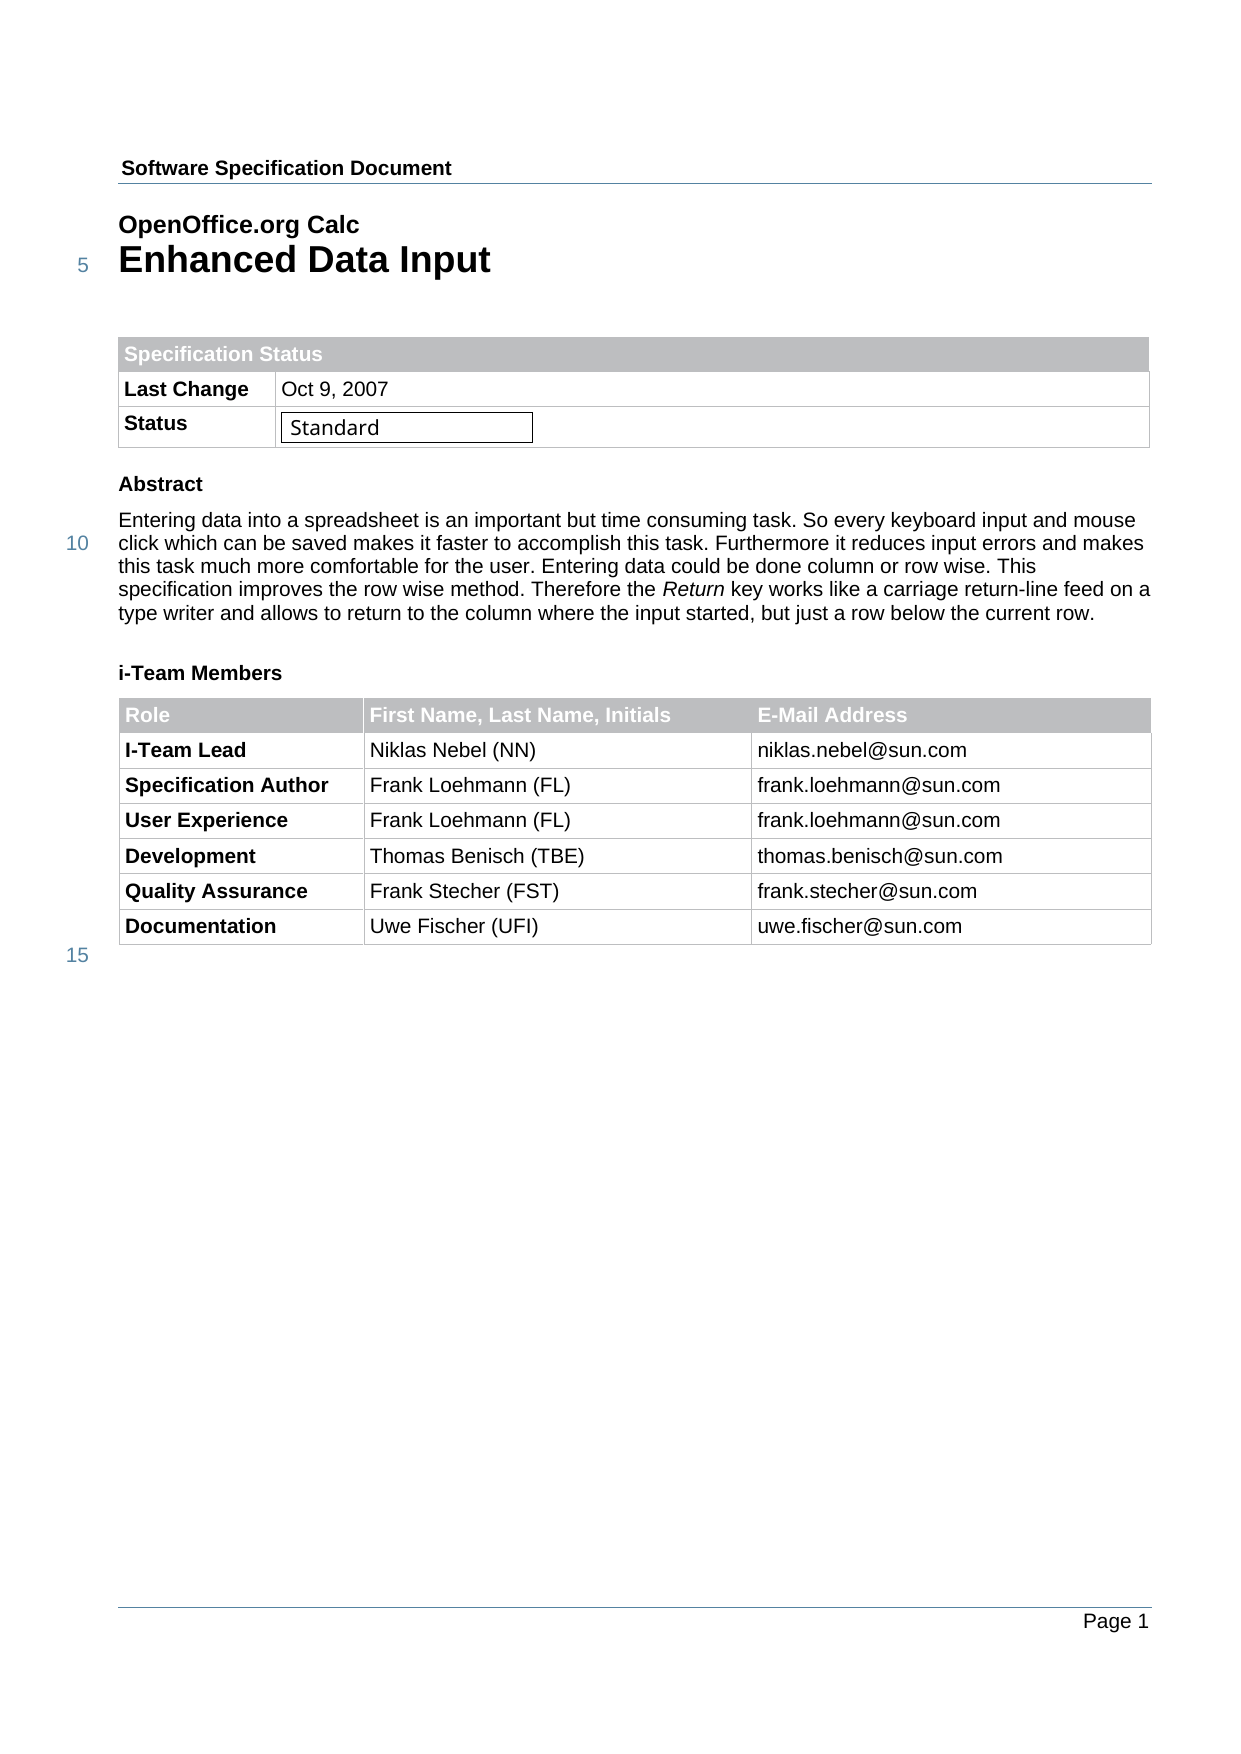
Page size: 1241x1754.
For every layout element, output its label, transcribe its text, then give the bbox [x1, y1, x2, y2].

table_cell frank.loehmann@sun.com [752, 769, 1151, 803]
table_cell thomas.benisch@sun.com [752, 839, 1151, 873]
table_cell Frank Loehmann (FL) [365, 769, 751, 803]
table_cell Specification Author [120, 769, 363, 803]
table_cell frank.stecher@sun.com [752, 874, 1151, 909]
subtitle Abstract [118, 472, 1152, 496]
table_cell Status [119, 407, 275, 447]
subtitle i-Team Members [118, 662, 1152, 685]
table_cell I-Team Lead [120, 733, 363, 768]
table_header E-Mail Address [751, 698, 1151, 733]
table_cell Frank Loehmann (FL) [365, 804, 751, 838]
table_header Specification Status [118, 337, 1149, 371]
table_cell Niklas Nebel (NN) [365, 733, 751, 768]
table_cell Development [120, 839, 363, 873]
table_cell Frank Stecher (FST) [365, 874, 751, 909]
table_cell niklas.nebel@sun.com [752, 733, 1151, 768]
table_header Role [119, 698, 363, 733]
table_cell uwe.fischer@sun.com [752, 910, 1151, 944]
text Enhanced Data Input [118, 239, 1152, 281]
table_cell Quality Assurance [120, 874, 363, 909]
table_cell Uwe Fischer (UFI) [365, 910, 751, 944]
table_header First Name, Last Name, Initials [364, 698, 751, 733]
table_cell User Experience [120, 804, 363, 838]
text Entering data into a spreadsheet is an important but time consuming task. So every keyboard input and mouse click which can be saved makes it faster to accomplish this task. Furthermore it reduces input errors and makes this task much more comfortable for the user. Entering data could be done column or row wise. This specification improves the row wise method. Therefore the Return key works like a carriage return-line feed on a type writer and allows to return to the column where the input started, but just a row below the current row. [118, 508, 1152, 624]
table_cell Documentation [120, 910, 363, 944]
text OpenOffice.org Calc [118, 211, 1152, 239]
text Software Specification Document [118, 154, 1152, 183]
table_cell Oct 9, 2007 [276, 372, 1149, 406]
table_cell Last Change [119, 372, 275, 406]
table_cell frank.loehmann@sun.com [752, 804, 1151, 838]
table_cell Thomas Benisch (TBE) [365, 839, 751, 873]
table_cell PRELIMINARY status is the initial conception of a specification. STANDARD A specification with status Standard is considered to be stable and has the approval of the i-Team. OBSOLETE An Obsolete specification is a specification that has been identified unnecessary. For example due to; technology changes or changes in other standards or specifications. [276, 407, 1149, 447]
